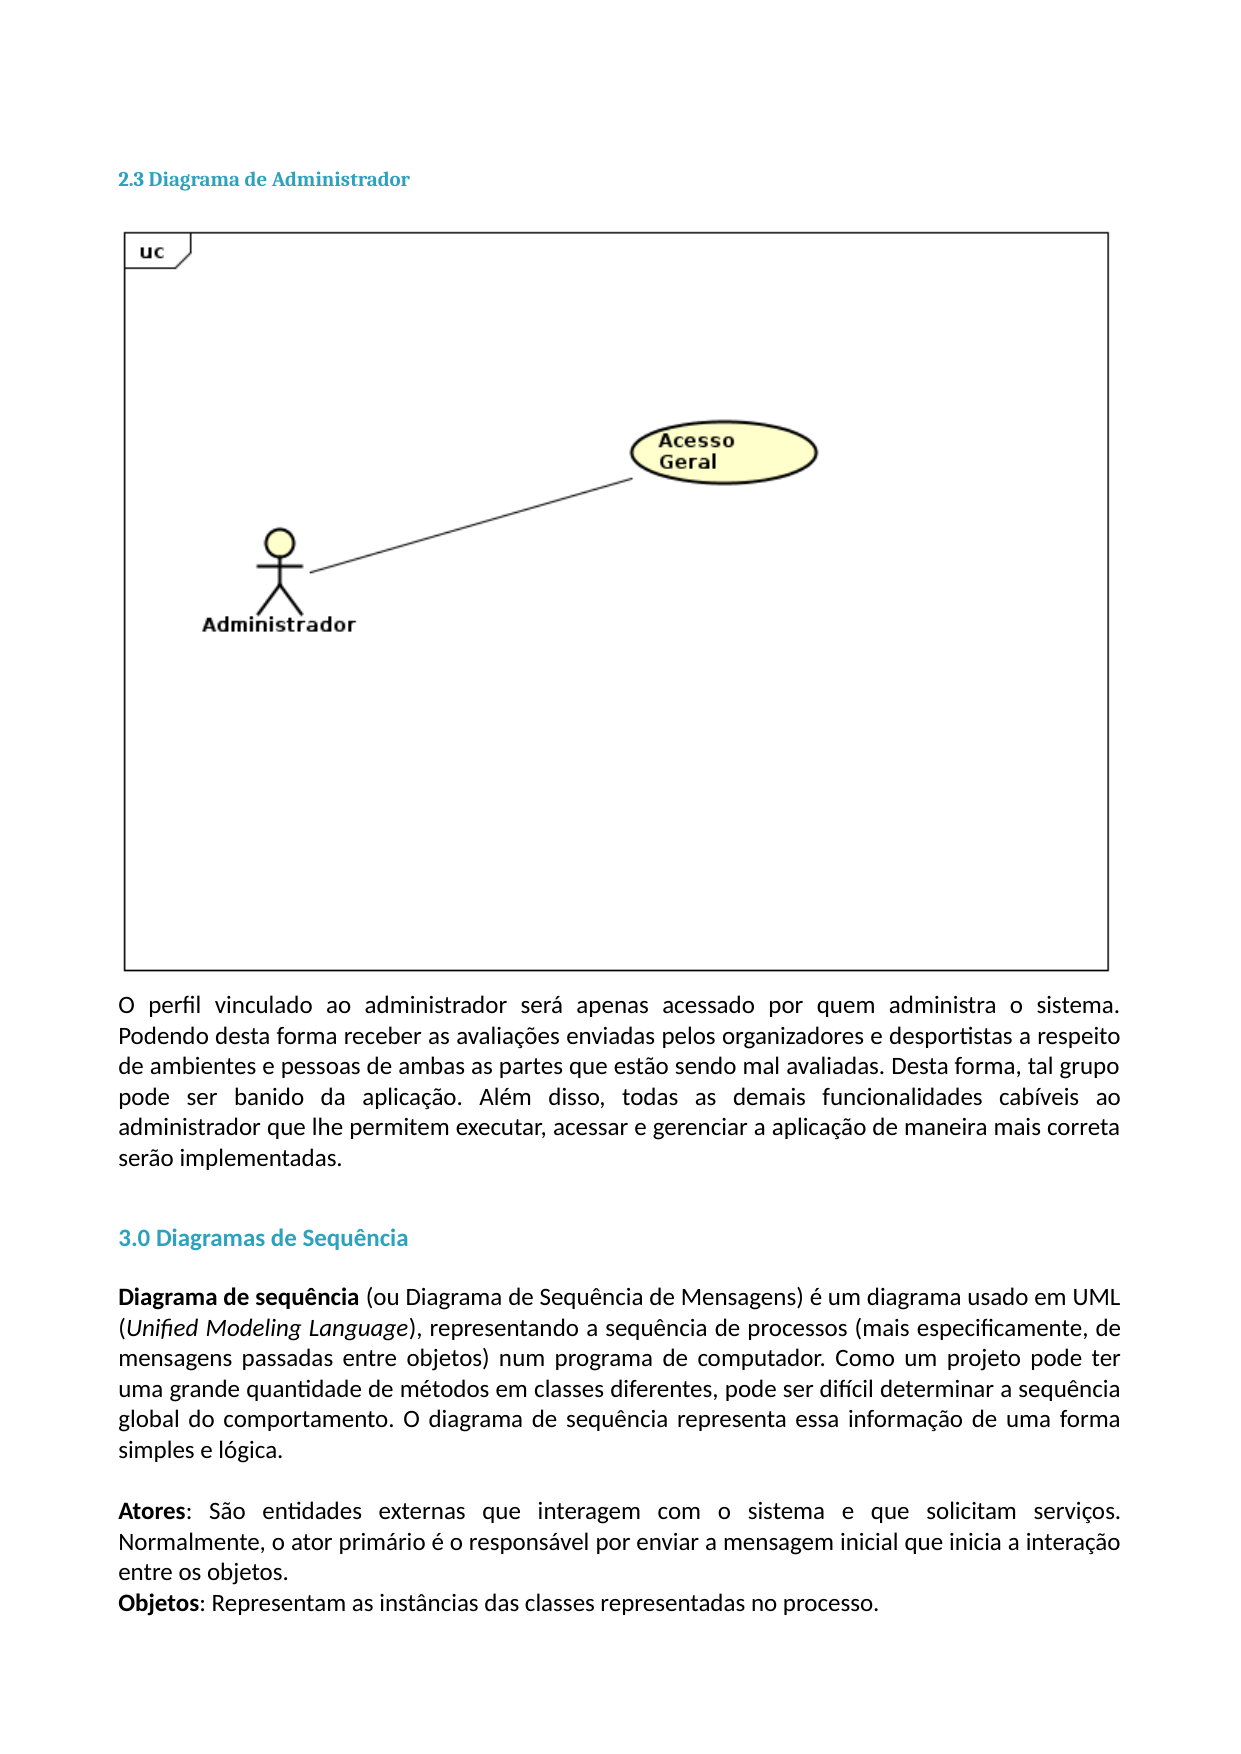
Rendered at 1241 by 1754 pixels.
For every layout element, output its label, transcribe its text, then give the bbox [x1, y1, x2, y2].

subtitle 2.3 Diagrama de Administrador [118, 168, 1122, 192]
subtitle 3.0 Diagramas de Sequência [118, 1222, 1122, 1253]
text Objetos: Representam as instâncias das classes representadas no processo. [118, 1587, 1122, 1617]
picture [118, 220, 1123, 990]
text Diagrama de sequência (ou Diagrama de Sequência de Mensagens) é um diagrama usado em UML (Unified Modeling Language), representando a sequência de processos (mais especificamente, de mensagens passadas entre objetos) num programa de computador. Como um projeto pode ter uma grande quantidade de métodos em classes diferentes, pode ser difícil determinar a sequência global do comportamento. O diagrama de sequência representa essa informação de uma forma simples e lógica. [118, 1281, 1122, 1464]
text O perfil vinculado ao administrador será apenas acessado por quem administra o sistema. Podendo desta forma receber as avaliações enviadas pelos organizadores e desportistas a respeito de ambientes e pessoas de ambas as partes que estão sendo mal avaliadas. Desta forma, tal grupo pode ser banido da aplicação. Além disso, todas as demais funcionalidades cabíveis ao administrador que lhe permitem executar, acessar e gerenciar a aplicação de maneira mais correta serão implementadas. [118, 990, 1122, 1173]
text Atores: São entidades externas que interagem com o sistema e que solicitam serviços. Normalmente, o ator primário é o responsável por enviar a mensagem inicial que inicia a interação entre os objetos. [118, 1495, 1122, 1587]
